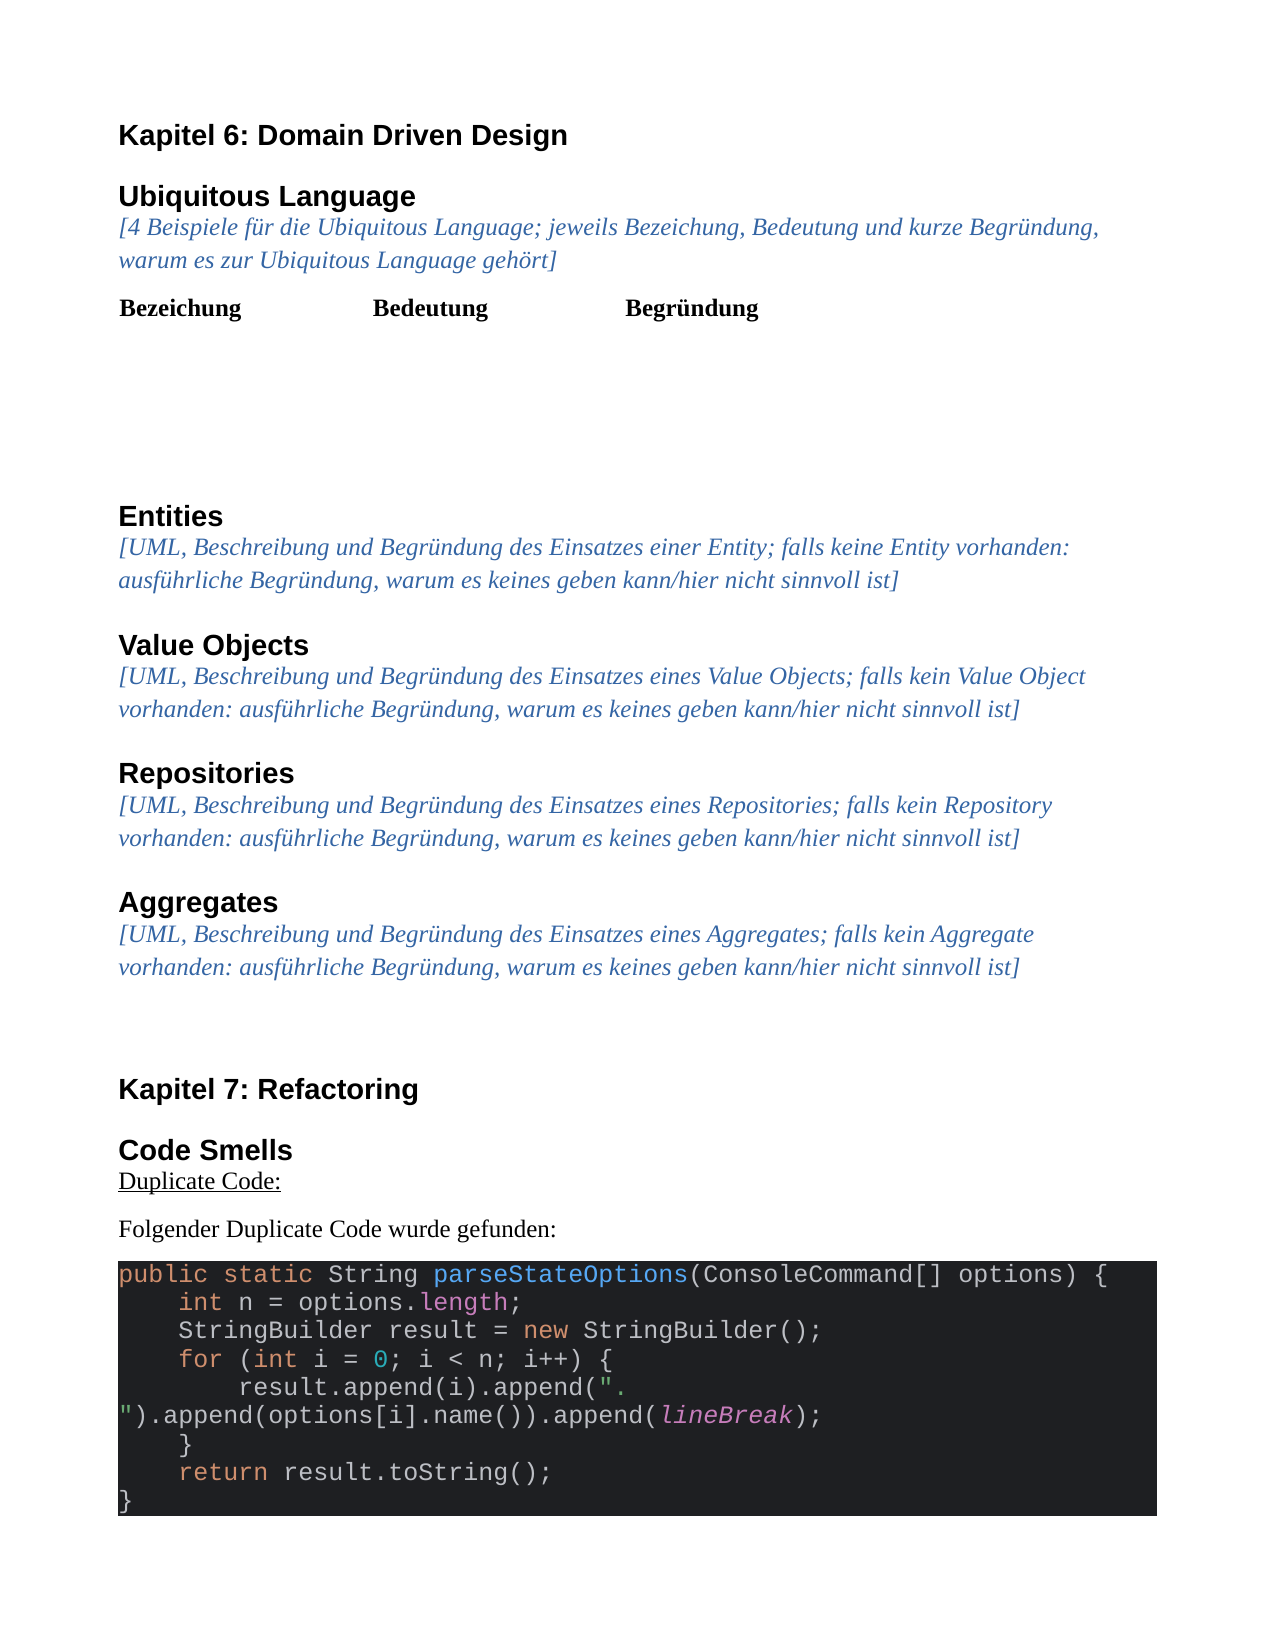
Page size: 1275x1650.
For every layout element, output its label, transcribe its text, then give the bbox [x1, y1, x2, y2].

subtitle Kapitel 6: Domain Driven Design [118, 118, 1157, 152]
subtitle Kapitel 7: Refactoring [118, 1072, 1157, 1105]
table_header Begründung [624, 293, 1157, 322]
subtitle Repositories [118, 756, 1157, 790]
table_cell [118, 408, 372, 437]
subtitle Value Objects [118, 628, 1157, 661]
table_cell [118, 379, 372, 408]
table_cell [372, 322, 624, 350]
text Folgender Duplicate Code wurde gefunden: [118, 1214, 1157, 1242]
subtitle Aggregates [118, 885, 1157, 919]
subtitle Code Smells [118, 1132, 1157, 1166]
text Duplicate Code: [118, 1166, 1157, 1195]
subtitle Ubiquitous Language [118, 179, 1157, 212]
table_header Bedeutung [372, 293, 624, 322]
text public static String parseStateOptions(ConsoleCommand[] options) { int n = options.length; StringBuilder result = new StringBuilder(); for (int i = 0; i < n; i++) { result.append(i).append(". ").append(options[i].name()).append(lineBreak); } return result.toString(); } [118, 1261, 1157, 1516]
text [UML, Beschreibung und Begründung des Einsatzes eines Value Objects; falls kein Value Object vorhanden: ausführliche Begründung, warum es keines geben kann/hier nicht sinnvoll ist] [118, 661, 1157, 723]
subtitle Entities [118, 499, 1157, 532]
table_cell [372, 350, 624, 379]
table_cell [624, 379, 1157, 408]
table_cell [118, 322, 372, 350]
table_cell [372, 379, 624, 408]
table_cell [624, 322, 1157, 350]
text [UML, Beschreibung und Begründung des Einsatzes eines Aggregates; falls kein Aggregate vorhanden: ausführliche Begründung, warum es keines geben kann/hier nicht sinnvoll ist] [118, 919, 1157, 980]
table_cell [624, 408, 1157, 437]
text [UML, Beschreibung und Begründung des Einsatzes einer Entity; falls keine Entity vorhanden: ausführliche Begründung, warum es keines geben kann/hier nicht sinnvoll ist] [118, 532, 1157, 594]
text [UML, Beschreibung und Begründung des Einsatzes eines Repositories; falls kein Repository vorhanden: ausführliche Begründung, warum es keines geben kann/hier nicht sinnvoll ist] [118, 790, 1157, 852]
table_cell [118, 350, 372, 379]
text [4 Beispiele für die Ubiquitous Language; jeweils Bezeichung, Bedeutung und kurze Begründung, warum es zur Ubiquitous Language gehört] [118, 212, 1157, 274]
table_header Bezeichung [118, 293, 372, 322]
table_cell [624, 350, 1157, 379]
table_cell [372, 408, 624, 437]
